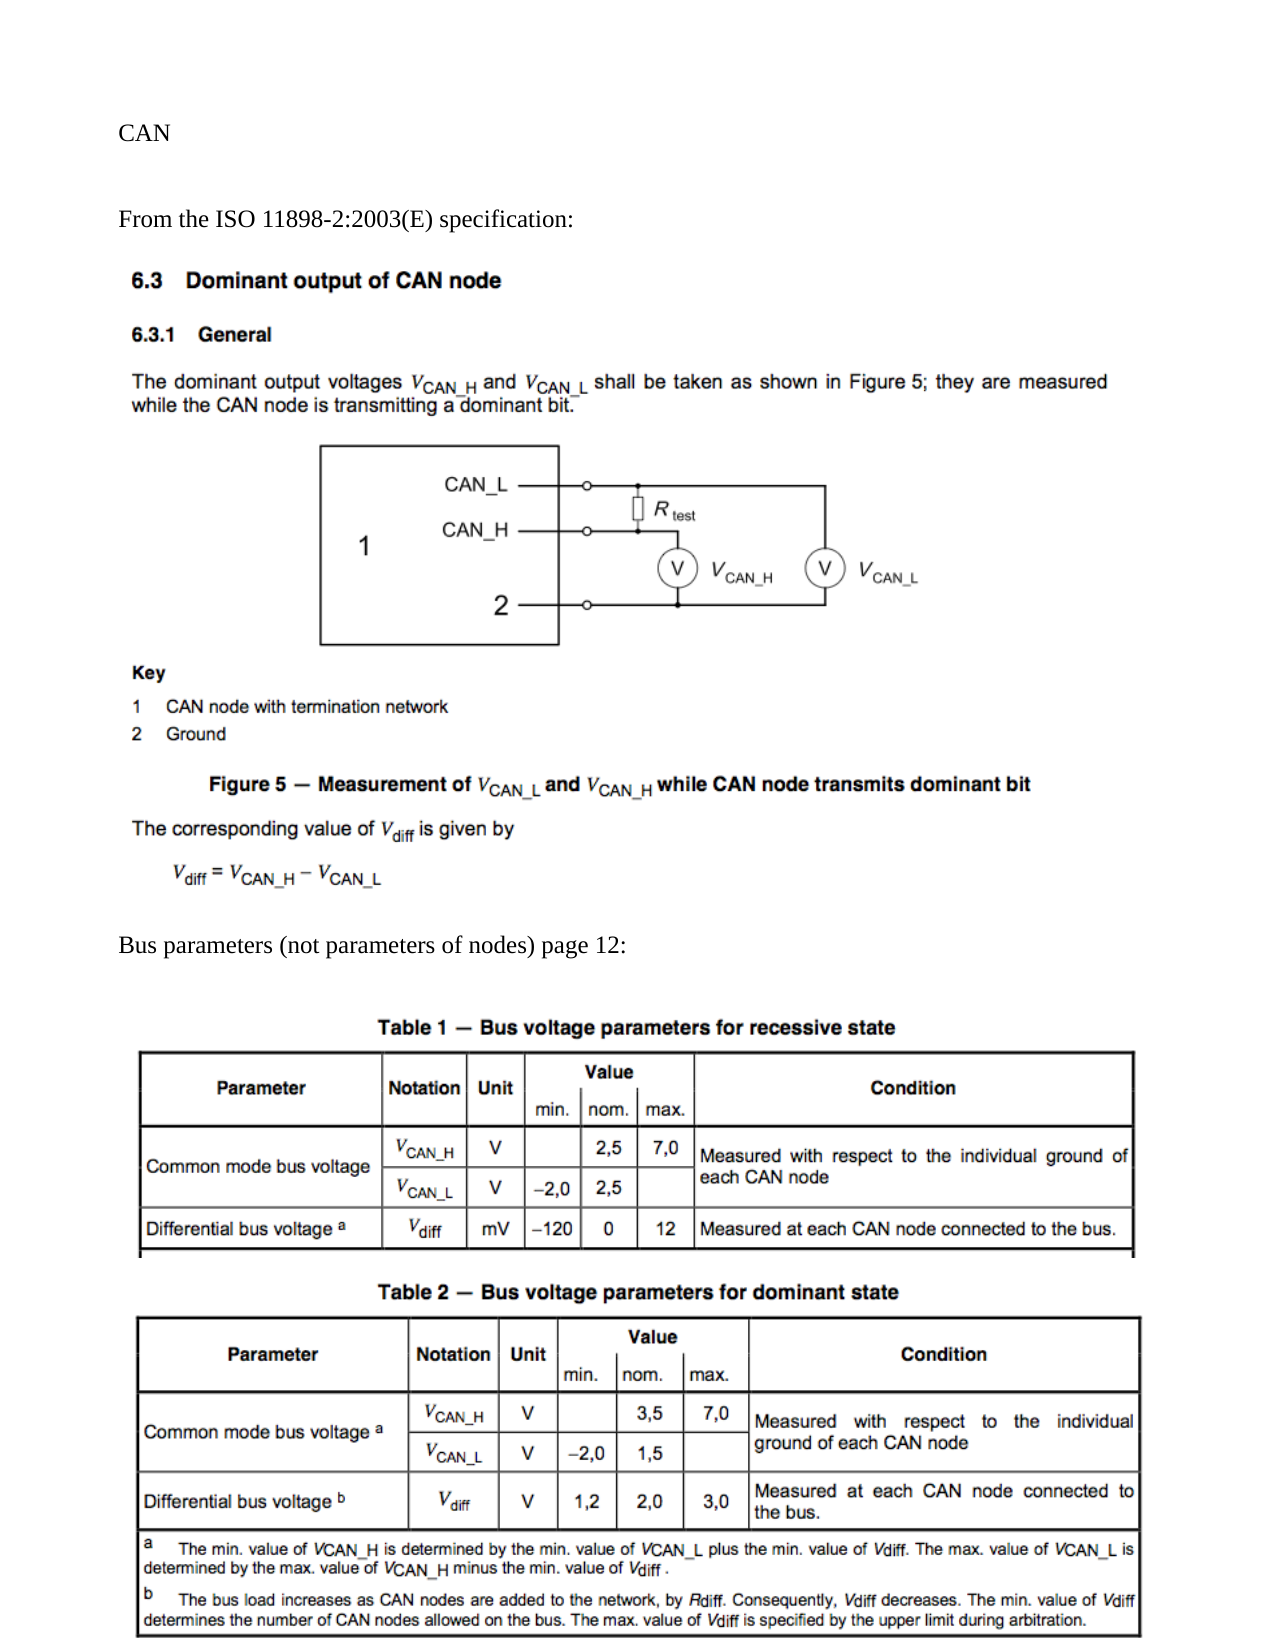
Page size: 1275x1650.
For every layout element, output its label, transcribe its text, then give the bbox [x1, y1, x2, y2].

text Bus parameters (not parameters of nodes) page 12: [118, 930, 1157, 959]
text From the ISO 11898-2:2003(E) specification: [118, 204, 1157, 233]
picture [118, 261, 1157, 902]
picture [118, 987, 1157, 1650]
text CAN [118, 118, 1157, 147]
